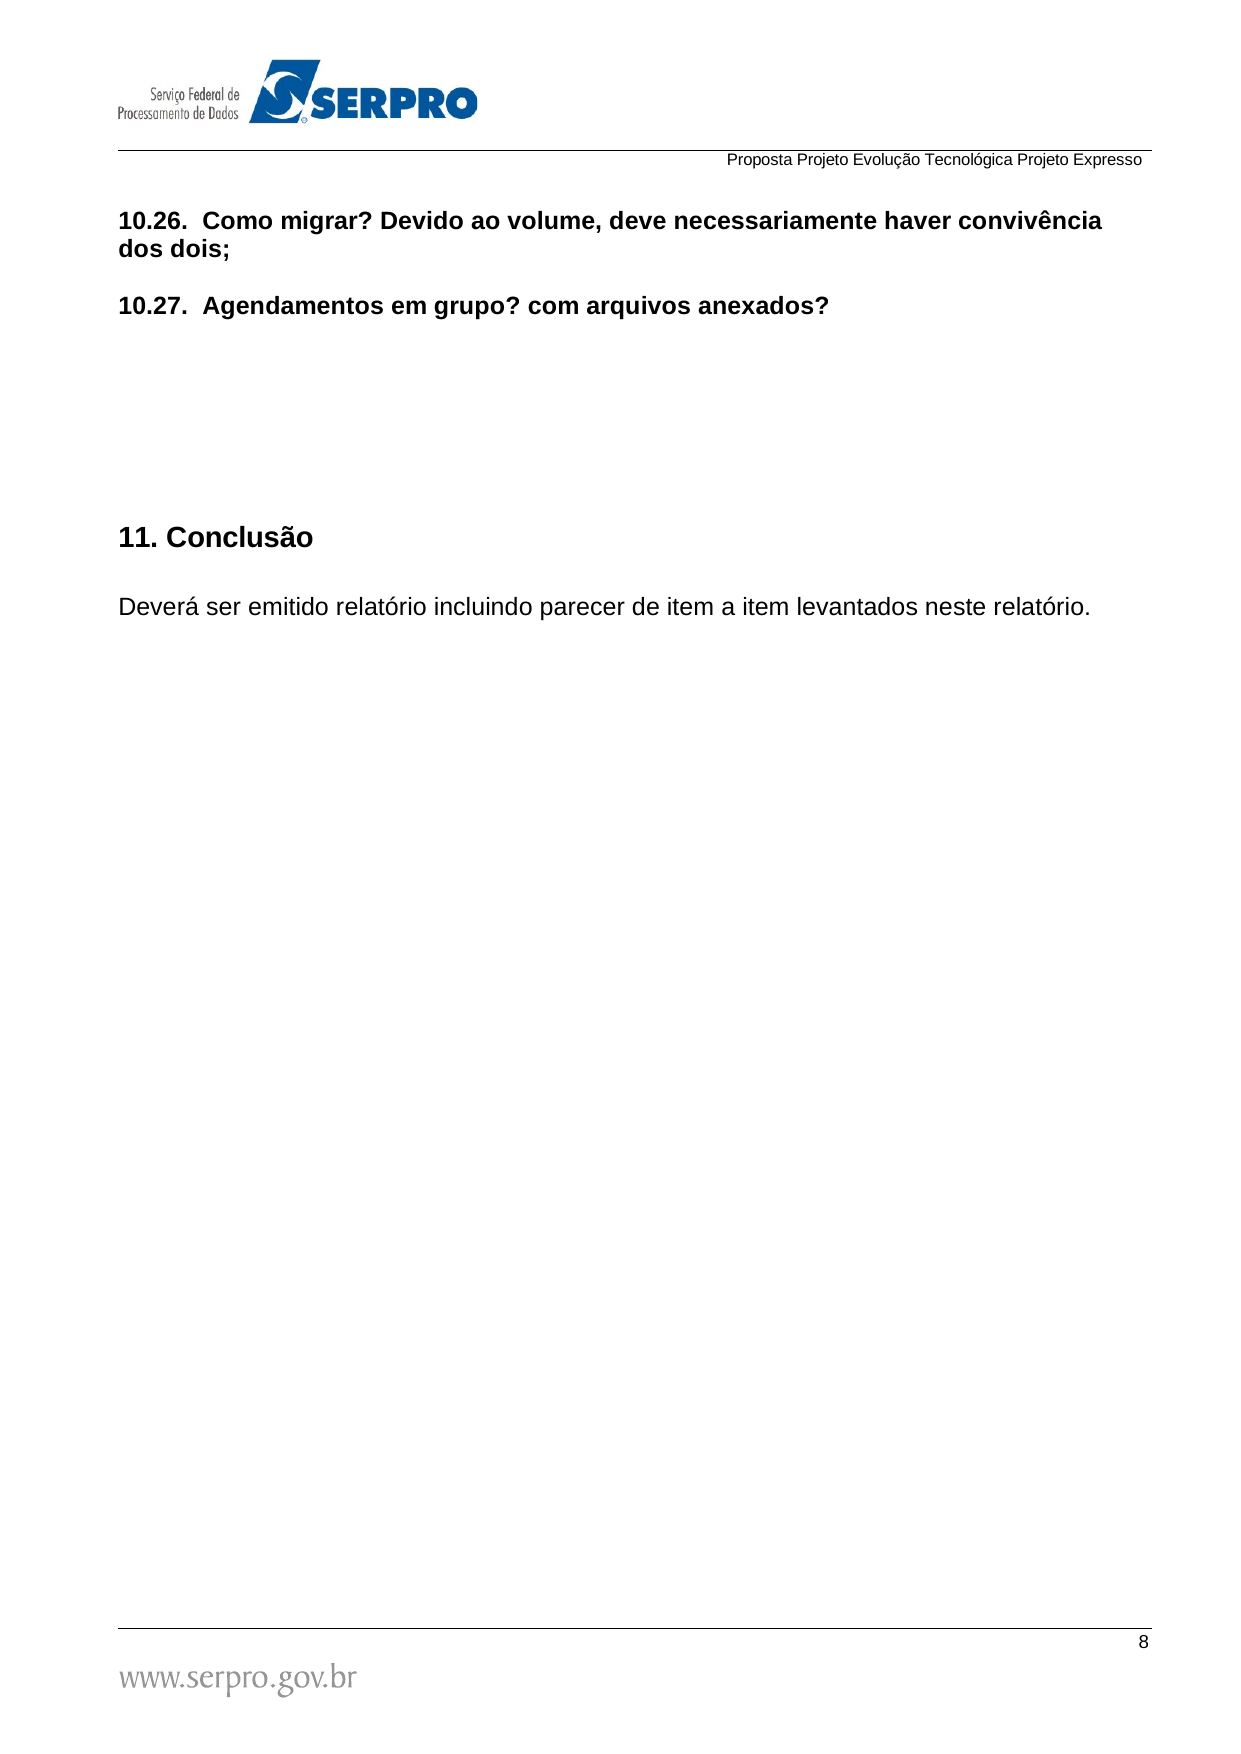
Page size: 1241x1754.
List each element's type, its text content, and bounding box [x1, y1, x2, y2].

picture [118, 59, 478, 124]
subtitle Conclusão [118, 521, 1152, 553]
subtitle Como migrar? Devido ao volume, deve necessariamente haver convivência dos dois; [118, 207, 1152, 263]
text Deverá ser emitido relatório incluindo parecer de item a item levantados neste relatório. [118, 593, 1152, 621]
subtitle Agendamentos em grupo? com arquivos anexados? [118, 292, 1152, 348]
